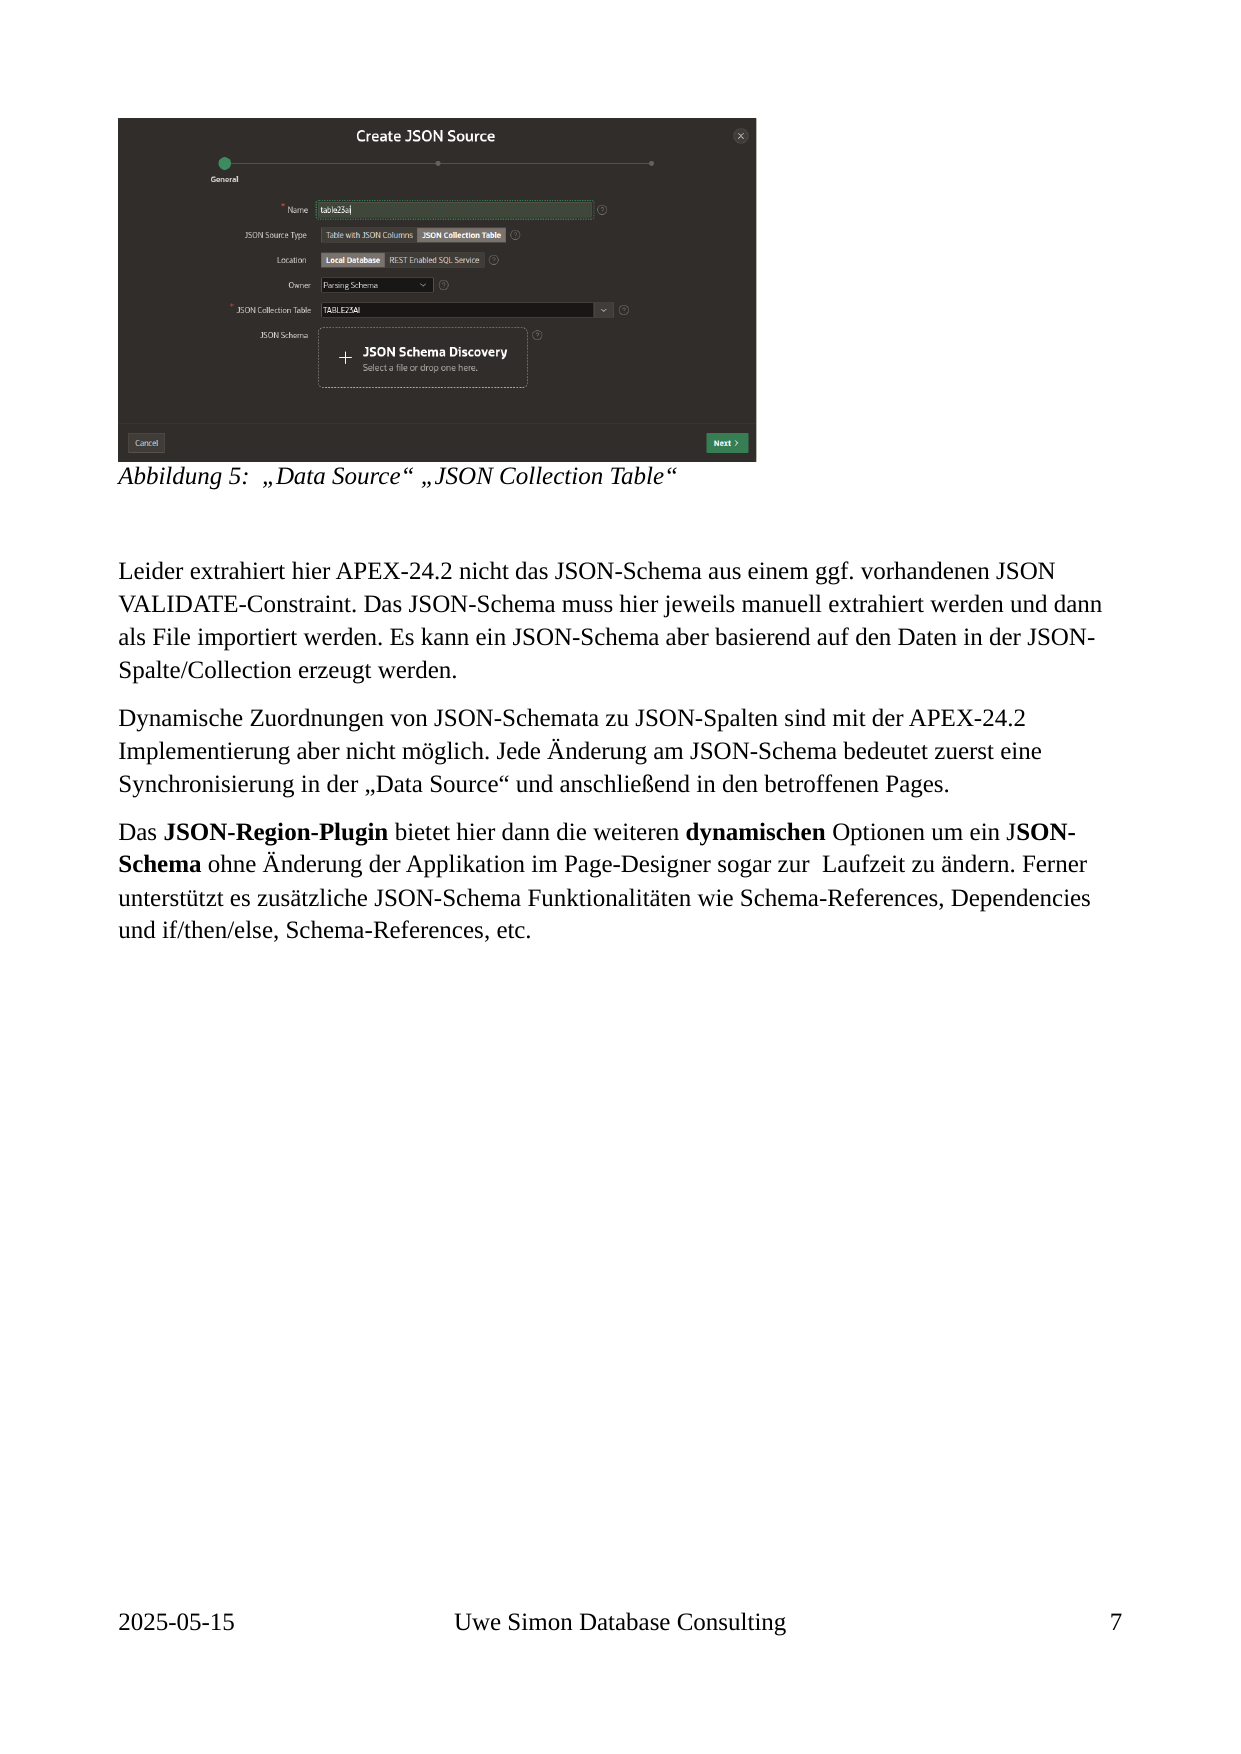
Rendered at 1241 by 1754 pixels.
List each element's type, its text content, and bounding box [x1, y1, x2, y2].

text Leider extrahiert hier APEX-24.2 nicht das JSON-Schema aus einem ggf. vorhandenen JSON VALIDATE-Constraint. Das JSON-Schema muss hier jeweils manuell extrahiert werden und dann als File importiert werden. Es kann ein JSON-Schema aber basierend auf den Daten in der JSON-Spalte/Collection erzeugt werden. [118, 556, 1122, 684]
text Abbildung 5: „Data Source“ „JSON Collection Table“ [118, 118, 1122, 490]
picture [118, 118, 757, 462]
text Das JSON-Region-Plugin bietet hier dann die weiteren dynamischen Optionen um ein JSON-Schema ohne Änderung der Applikation im Page-Designer sogar zur Laufzeit zu ändern. Ferner unterstützt es zusätzliche JSON-Schema Funktionalitäten wie Schema-References, Dependencies und if/then/else, Schema-References, etc. [118, 817, 1122, 944]
text Dynamische Zuordnungen von JSON-Schemata zu JSON-Spalten sind mit der APEX-24.2 Implementierung aber nicht möglich. Jede Änderung am JSON-Schema bedeutet zuerst eine Synchronisierung in der „Data Source“ und anschließend in den betroffenen Pages. [118, 703, 1122, 798]
